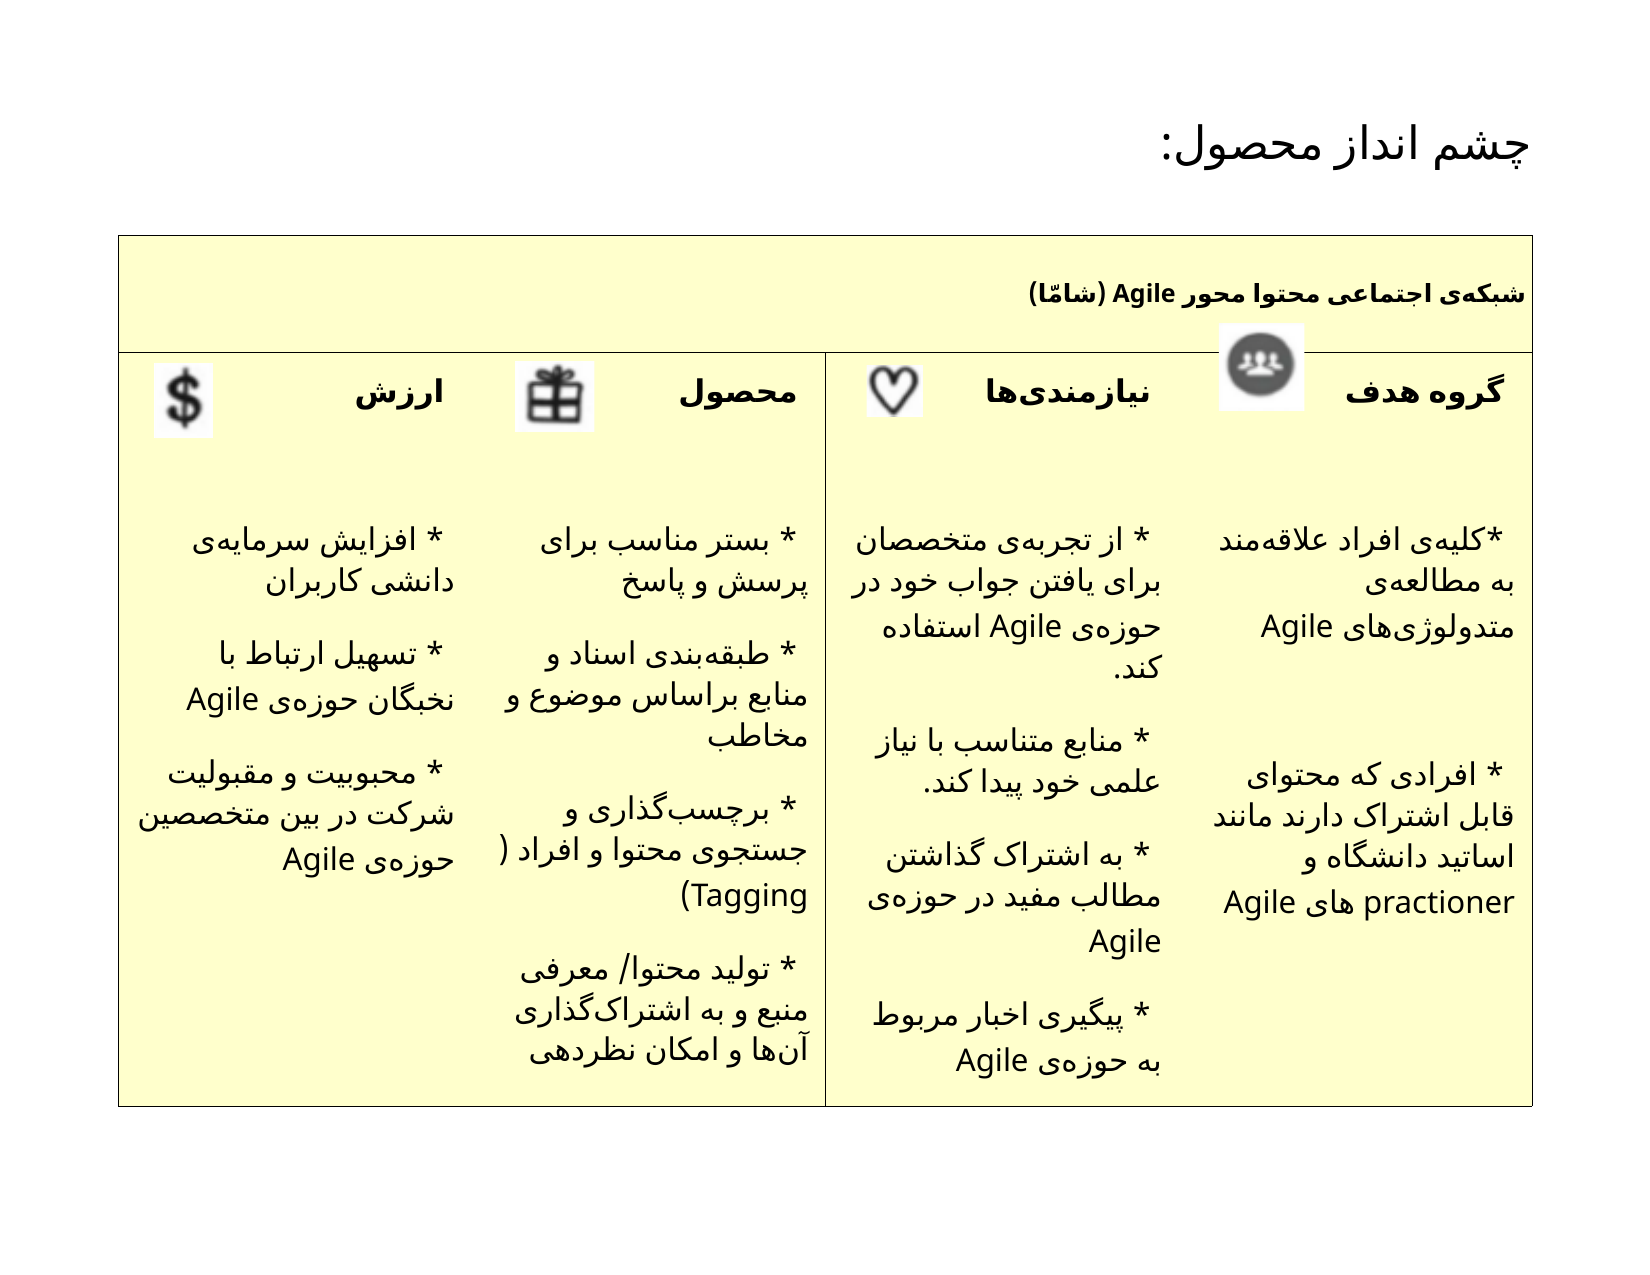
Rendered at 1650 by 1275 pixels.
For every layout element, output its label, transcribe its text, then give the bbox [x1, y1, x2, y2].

picture [866, 365, 923, 417]
picture [1218, 323, 1305, 411]
table_cell نیازمندی‌ها * از تجربه‌ی متخصصان برای یافتن جواب خود در حوزه‌ی Agile استفاده کند. * منابع متناسب با نیاز علمی خود پیدا کند. * به اشتراک گذاشتن مطالب مفید در حوزه‌ی Agile * پیگیری اخبار مربوط به حوزه‌ی Agile [826, 353, 1179, 1106]
table_cell محصول * بستر مناسب برای پرسش و پاسخ * طبقه‌بندی اسناد و منابع براساس موضوع و مخاطب * برچسب‌گذاری و جستجوی محتوا‌ و افراد (Tagging) * تولید محتوا/ معرفی منبع و به اشتراک‌گذاری آن‌ها و امکان نظردهی * نمایش Feed رویدادهای مهم سایت [472, 353, 825, 1106]
picture [515, 361, 595, 432]
text چشم انداز محصول: [118, 118, 1532, 178]
table_header شبکه‌ی اجتماعی محتوا محور Agile (شامّا) [119, 236, 1532, 352]
picture [154, 363, 213, 438]
table_cell ارزش * افزایش سرمایه‌ی دانشی کاربران * تسهیل ارتباط با نخبگان حوزه‌ی Agile * محبوبیت و مقبولیت شرکت در بین متخصصین حوزه‌ی Agile [119, 353, 472, 1106]
table_cell گروه هدف *کلیه‌ی افراد علاقه‌مند به مطالعه‌ی متدولوژی‌های Agile * افرادی که محتوا‌ی قابل اشتراک دارند مانند اساتید دانشگاه و practioner های Agile [1179, 353, 1532, 1106]
